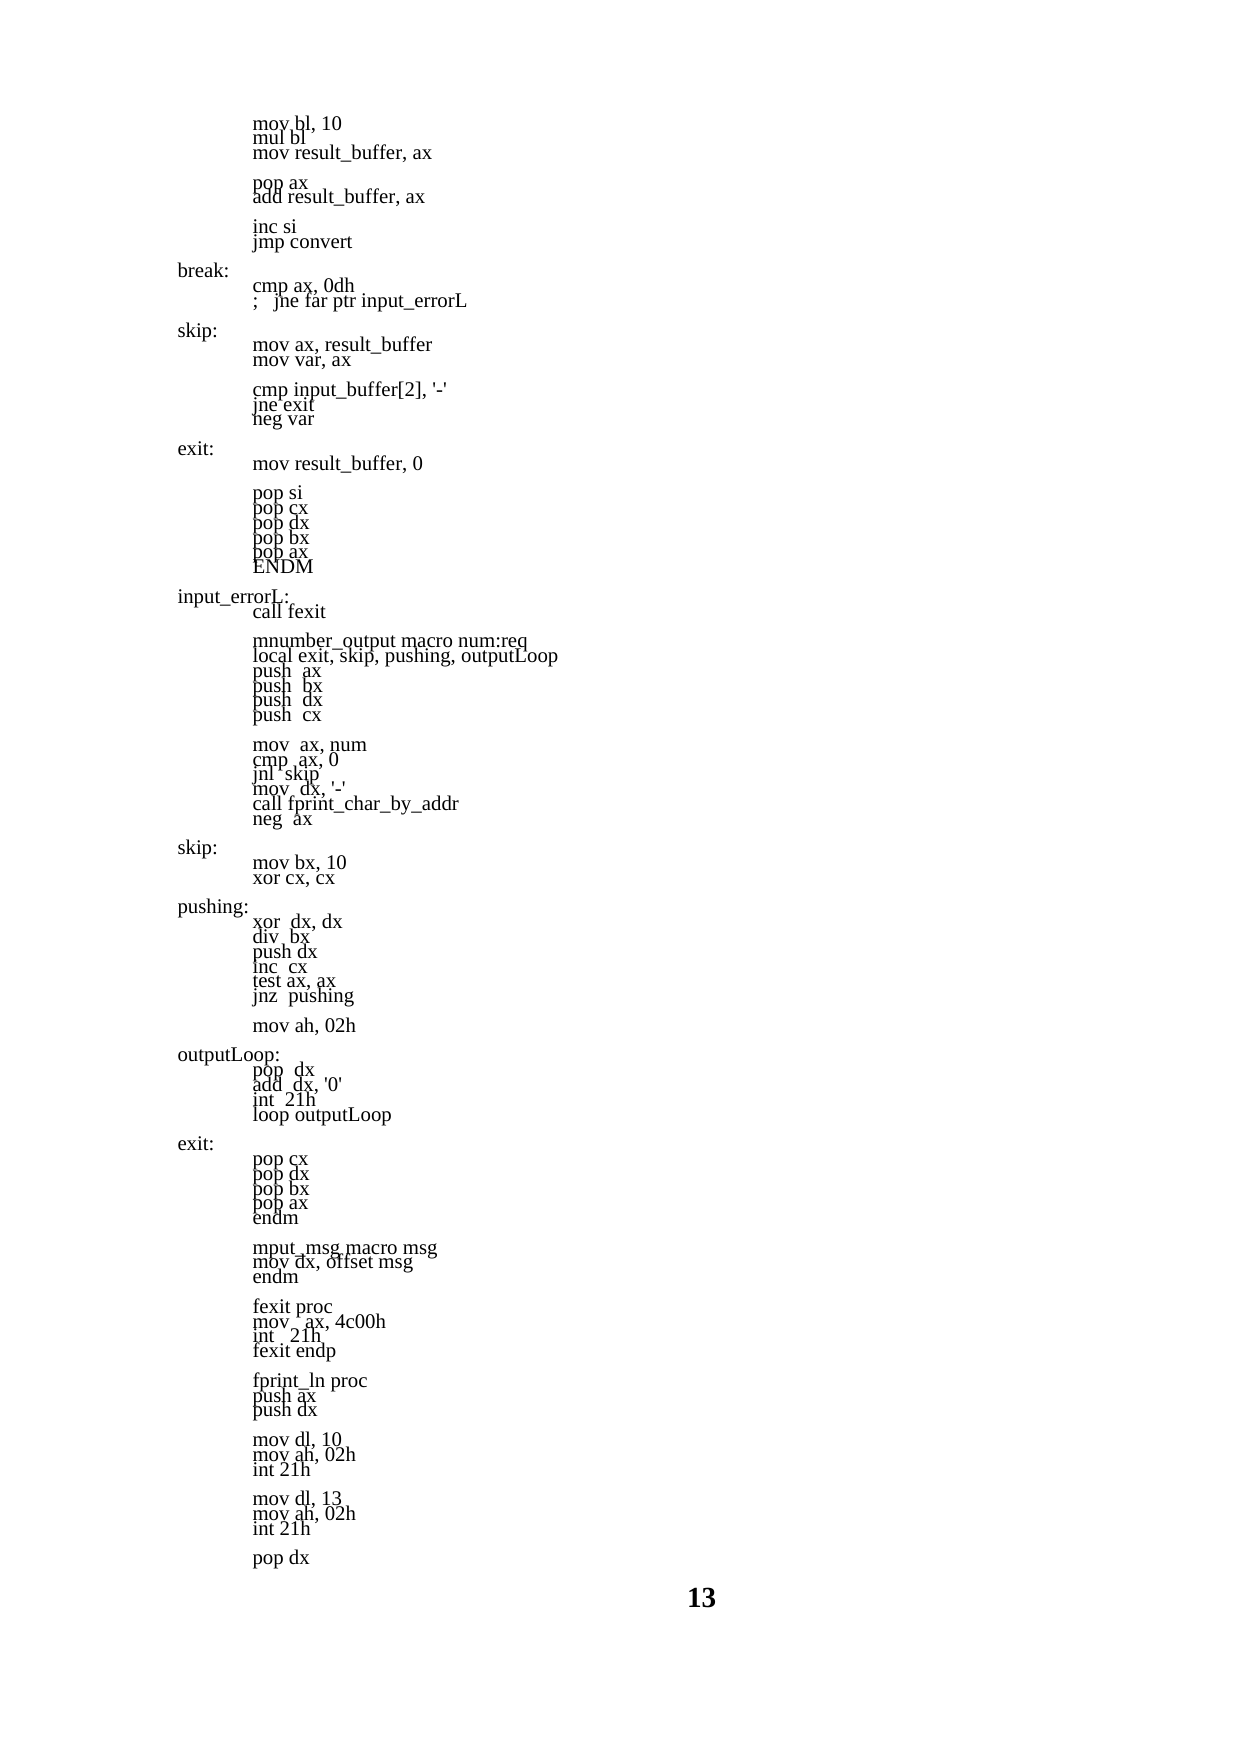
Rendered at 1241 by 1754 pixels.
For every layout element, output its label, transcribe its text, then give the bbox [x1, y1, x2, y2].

text mput_msg macro msg [177, 1242, 1152, 1257]
text pop cx [177, 503, 1152, 517]
text int 21h [177, 1331, 1152, 1346]
text mnumber_output macro num:req [177, 636, 1152, 651]
text jnz pushing [177, 991, 1152, 1006]
text [177, 1405, 254, 1420]
text int 21h [177, 1464, 1152, 1479]
text mov ah, 02h [177, 1508, 1152, 1523]
text neg var [177, 414, 1152, 429]
text push dx [177, 946, 1152, 961]
text int 21h [177, 1094, 1152, 1109]
text mov result_buffer, ax [177, 148, 1152, 162]
text pop dx [177, 1065, 1152, 1079]
text fprint_ln proc [177, 1375, 261, 1390]
text mov ax, num [177, 739, 1152, 754]
text mov bl, 10 [297, 118, 1152, 133]
text [177, 695, 254, 710]
text outputLoop: [177, 1050, 1152, 1065]
text cmp input_buffer[2], '-' [177, 384, 399, 399]
text push bx [305, 680, 1152, 695]
text local exit, skip, pushing, outputLoop [177, 651, 1152, 665]
text mov ah, 02h [177, 1020, 1152, 1035]
text call fprint_char_by_addr [177, 798, 296, 813]
text cmp input_buffer[2], '-' [419, 384, 1152, 399]
text endm [177, 1272, 1152, 1287]
text cmp ax, 0dh [177, 281, 1152, 296]
text pop ax [255, 547, 275, 562]
text push dx [255, 1405, 1152, 1420]
text pop bx [177, 1183, 1152, 1198]
text mov bx, 10 [177, 858, 1152, 872]
text pop cx [177, 1153, 1152, 1168]
text add result_buffer, ax [177, 192, 1152, 207]
text mov dx, '-' [177, 784, 1152, 798]
text call fexit [177, 606, 1152, 621]
text fexit proc [177, 1301, 1152, 1316]
text push ax [177, 665, 1152, 680]
text push ax [177, 1390, 283, 1405]
text mov dl, 13 [177, 1494, 1152, 1508]
text push ax [284, 1390, 1152, 1405]
text push bx [177, 680, 283, 695]
text pop si [177, 488, 1152, 503]
text skip: [177, 325, 1152, 340]
text cmp ax, 0 [177, 754, 1152, 769]
text pop ax [177, 547, 254, 562]
text skip: [177, 843, 1152, 858]
text loop outputLoop [177, 1109, 1152, 1124]
text inc cx [177, 961, 1152, 976]
text push cx [177, 710, 1152, 724]
text mul bl [177, 133, 1152, 148]
text jne exit [177, 399, 1152, 414]
text xor dx, dx [177, 917, 1152, 932]
text mov ax, 4c00h [177, 1316, 1152, 1331]
text exit: [177, 1139, 1152, 1153]
text mov dx, offset msg [177, 1257, 1152, 1272]
text test ax, ax [177, 976, 1152, 991]
text pop ax [177, 177, 1152, 192]
text pop ax [177, 1198, 254, 1213]
text break: [177, 266, 1152, 281]
text int 21h [177, 1523, 1152, 1538]
text fexit endp [177, 1346, 1152, 1361]
text exit: [177, 443, 1152, 458]
text push dx [255, 695, 1152, 710]
text pop dx [177, 1168, 1152, 1183]
text mov var, ax [177, 355, 1152, 369]
text pop ax [276, 547, 1152, 562]
text add dx, '0' [177, 1079, 1152, 1094]
text inc si [177, 222, 1152, 236]
text mov ax, result_buffer [177, 340, 1152, 355]
text input_errorL: [177, 591, 1152, 606]
text ; jne far ptr input_errorL [177, 296, 1152, 310]
text mov result_buffer, 0 [177, 458, 1152, 473]
text jnl skip [177, 769, 1152, 784]
text neg ax [177, 813, 1152, 828]
text mov ah, 02h [177, 1449, 1152, 1464]
text pop dx [177, 1553, 1152, 1568]
text ENDM [177, 562, 1152, 577]
text mov dl, 10 [177, 1434, 1152, 1449]
text endm [177, 1213, 1152, 1227]
text pushing: [177, 902, 1152, 917]
text fprint_ln proc [256, 1375, 1152, 1390]
text xor cx, cx [177, 872, 1152, 887]
text jmp convert [177, 236, 1152, 251]
text call fprint_char_by_addr [291, 798, 1152, 813]
text pop ax [276, 1198, 1152, 1213]
text div bx [177, 932, 1152, 946]
text mov bl, 10 [177, 118, 302, 133]
text push bx [284, 680, 309, 695]
text pop dx [177, 517, 1152, 532]
text pop ax [255, 1198, 275, 1213]
text pop bx [177, 532, 1152, 547]
